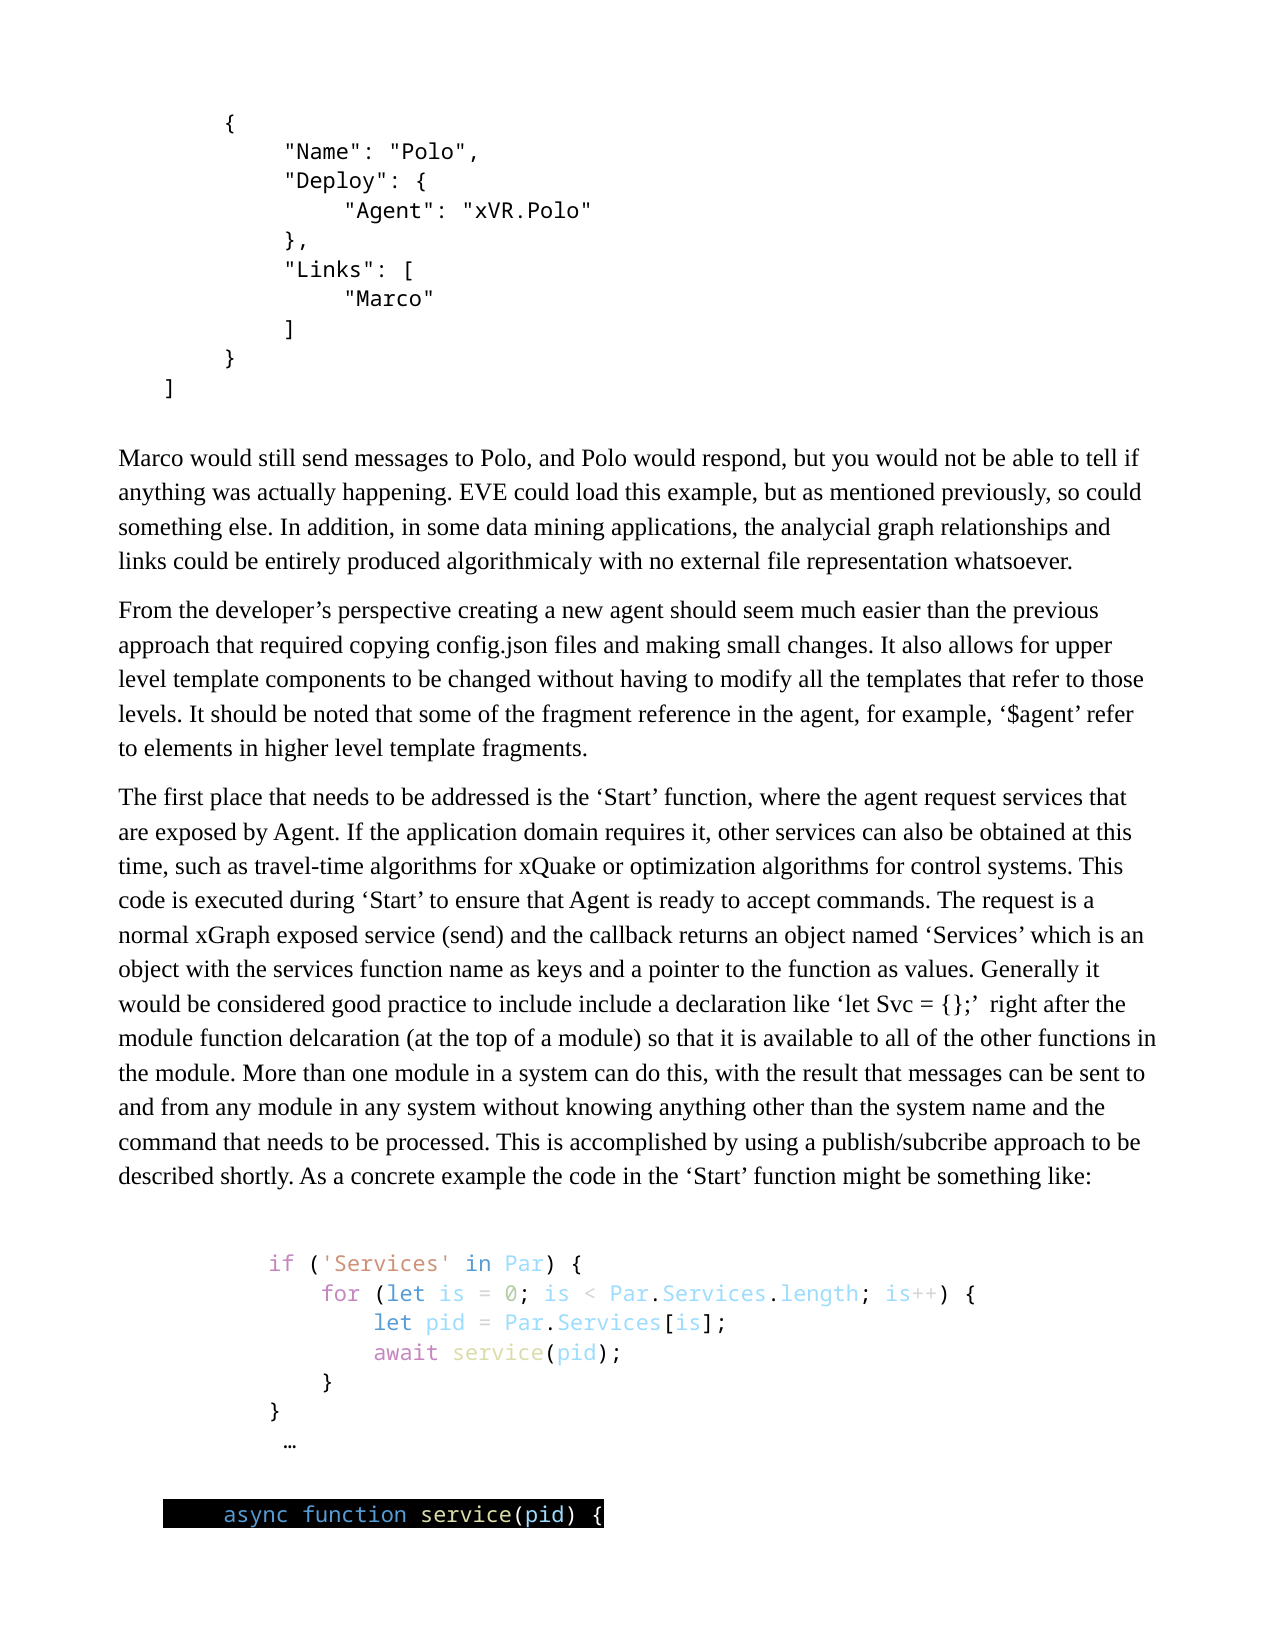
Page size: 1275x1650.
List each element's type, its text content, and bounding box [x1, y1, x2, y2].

text for (let is = 0; is < Par.Services.length; is++) { [969, 1289, 1157, 1304]
text async function service(pid) { [596, 1510, 1157, 1525]
text if ('Services' in Par) { [163, 1259, 314, 1274]
text { [229, 118, 1157, 133]
text let pid = Par.Services[is]; [163, 1318, 427, 1333]
text }, [163, 236, 1157, 251]
text The first place that needs to be addressed is the ‘Start’ function, where the agent request services that are exposed by Agent. If the application domain requires it, other services can also be obtained at this time, such as travel-time algorithms for xQuake or optimization algorithms for control systems. This code is executed during ‘Start’ to ensure that Agent is ready to accept commands. The request is a normal xGraph exposed service (send) and the callback returns an object named ‘Services’ which is an object with the services function name as keys and a pointer to the function as values. Generally it would be considered good practice to include include a declaration like ‘let Svc = {};’ right after the module function delcaration (at the top of a module) so that it is available to all of the other functions in the module. More than one module in a system can do this, with the result that messages can be sent to and from any module in any system without knowing anything other than the system name and the command that needs to be processed. This is accomplished by using a publish/subcribe approach to be described shortly. As a concrete example the code in the ‘Start’ function might be something like: [118, 782, 1157, 1190]
text ] [163, 383, 169, 398]
text … [163, 1436, 1157, 1451]
text await service(pid); [163, 1348, 550, 1363]
text ] [171, 383, 1157, 398]
text ] [291, 324, 1157, 339]
text await service(pid); [561, 1348, 603, 1363]
text "Deploy": { [326, 177, 368, 192]
text } [163, 1407, 1157, 1422]
text let pid = Par.Services[is]; [429, 1318, 667, 1333]
text "Links": [ [408, 266, 1157, 280]
text "Deploy": { [368, 177, 1157, 192]
text async function service(pid) { [256, 1510, 519, 1525]
text ] [163, 324, 289, 339]
text for (let is = 0; is < Par.Services.length; is++) { [379, 1289, 829, 1304]
text if ('Services' in Par) { [576, 1259, 1157, 1274]
text for (let is = 0; is < Par.Services.length; is++) { [830, 1289, 944, 1304]
text "Agent": "xVR.Polo" [380, 207, 1157, 221]
text for (let is = 0; is < Par.Services.length; is++) { [163, 1289, 380, 1304]
text if ('Services' in Par) { [313, 1259, 550, 1274]
text "Agent": "xVR.Polo" [163, 207, 379, 221]
text "Name": "Polo", [163, 148, 1157, 162]
text await service(pid); [602, 1348, 1157, 1363]
text From the developer’s perspective creating a new agent should seem much easier than the previous approach that required copying config.json files and making small changes. It also allows for upper level template components to be changed without having to modify all the templates that refer to those levels. It should be noted that some of the fragment reference in the agent, for example, ‘$agent’ refer to elements in higher level template fragments. [118, 595, 1157, 762]
text } [163, 1377, 327, 1392]
text { [163, 118, 230, 133]
text } [163, 354, 1157, 369]
text "Marco" [163, 295, 1157, 310]
text async function service(pid) { [163, 1510, 255, 1525]
text let pid = Par.Services[is]; [669, 1318, 707, 1333]
text let pid = Par.Services[is]; [709, 1318, 1157, 1333]
text Marco would still send messages to Polo, and Polo would respond, but you would not be able to tell if anything was actually happening. EVE could load this example, but as mentioned previously, so could something else. In addition, in some data mining applications, the analycial graph relationships and links could be entirely produced algorithmicaly with no external file representation whatsoever. [118, 443, 1157, 575]
text async function service(pid) { [529, 1510, 571, 1525]
text "Deploy": { [163, 177, 324, 192]
text } [326, 1377, 1157, 1392]
text "Links": [ [163, 266, 406, 280]
